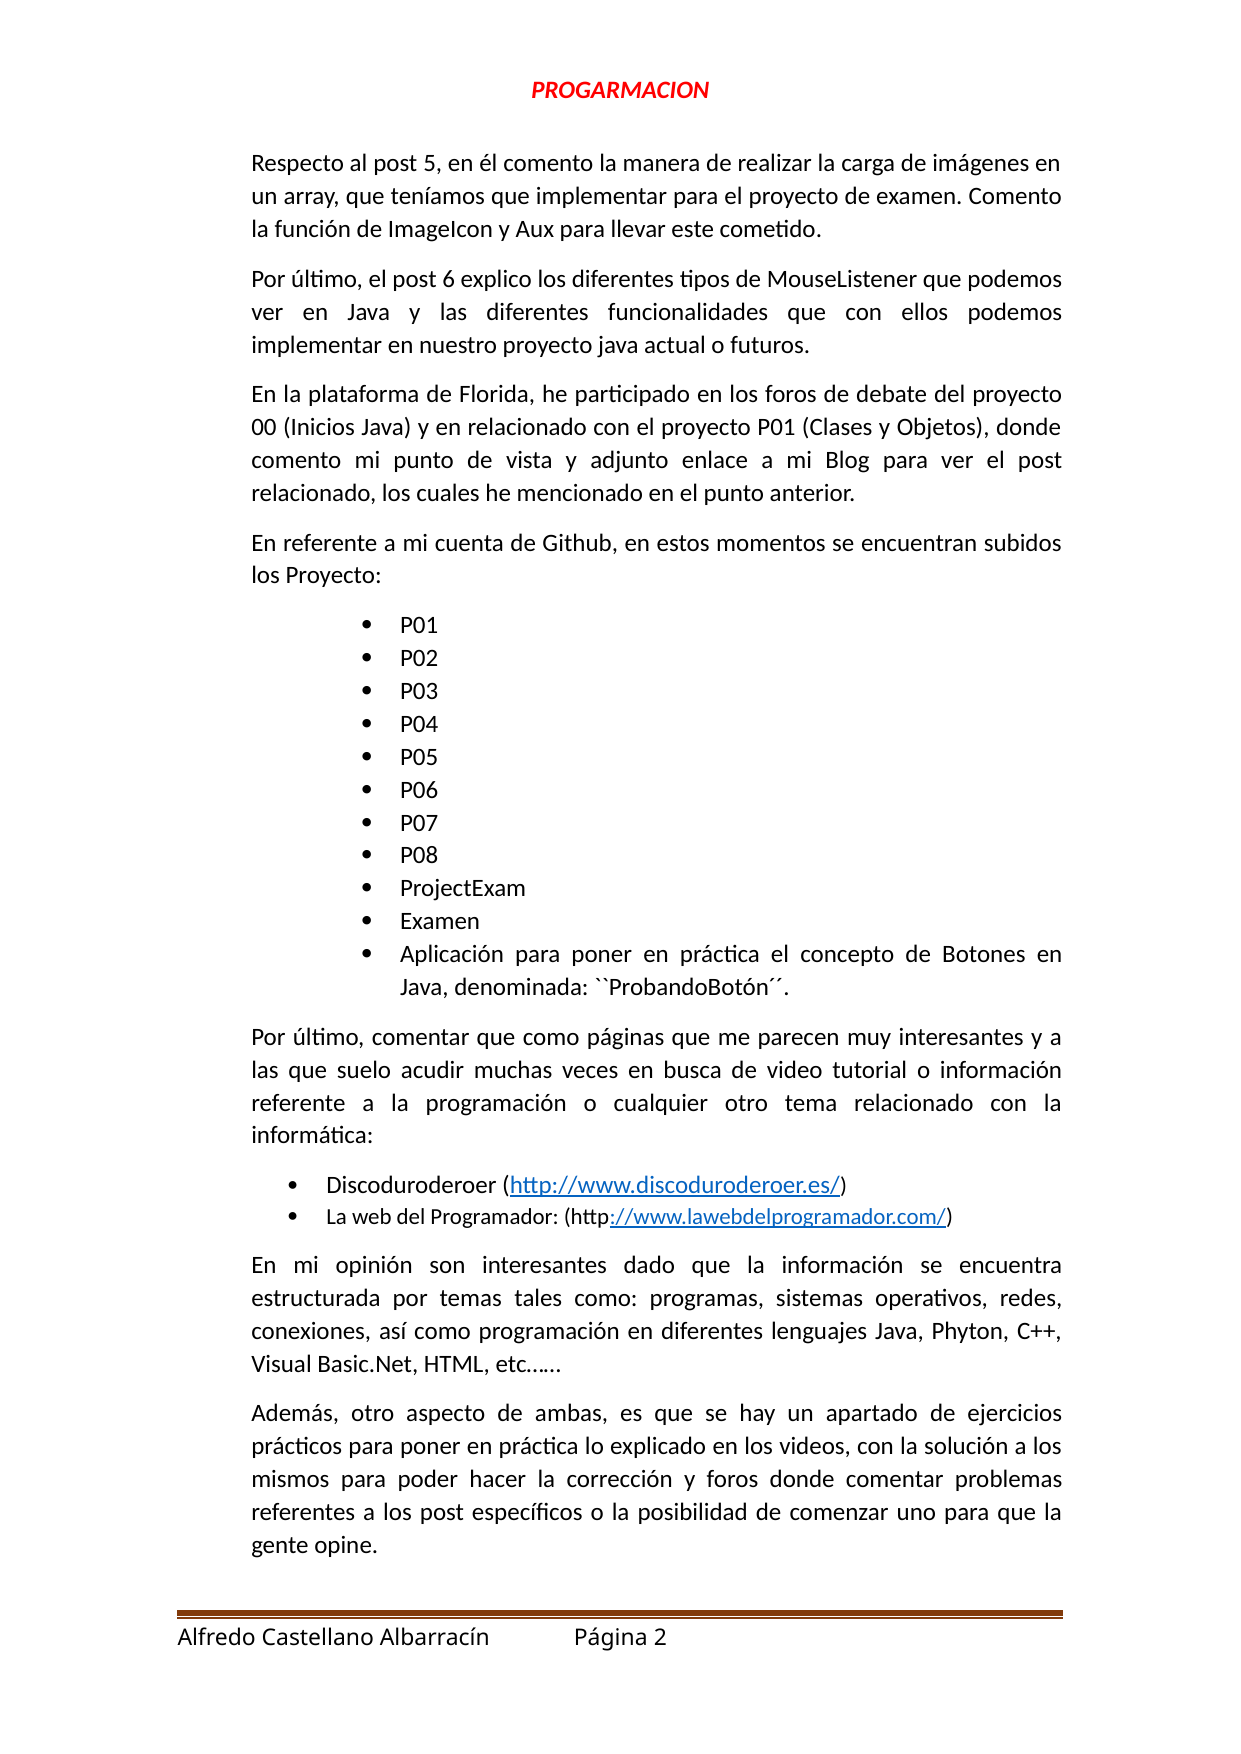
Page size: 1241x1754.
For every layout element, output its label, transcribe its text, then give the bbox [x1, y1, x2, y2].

list La web del Programador: (http://www.lawebdelprogramador.com/) [288, 1202, 1063, 1230]
text Además, otro aspecto de ambas, es que se hay un apartado de ejercicios prácticos para poner en práctica lo explicado en los videos, con la solución a los mismos para poder hacer la corrección y foros donde comentar problemas referentes a los post específicos o la posibilidad de comenzar uno para que la gente opine. [251, 1397, 1063, 1559]
list P07 [362, 807, 1063, 837]
list P02 [362, 642, 1063, 673]
list Aplicación para poner en práctica el concepto de Botones en Java, denominada: ``ProbandoBotón´´. [362, 938, 1063, 1002]
list P03 [362, 675, 1063, 706]
list Discoduroderoer (http://www.discoduroderoer.es/) [288, 1169, 1063, 1200]
list P08 [362, 840, 1063, 870]
text Por último, el post 6 explico los diferentes tipos de MouseListener que podemos ver en Java y las diferentes funcionalidades que con ellos podemos implementar en nuestro proyecto java actual o futuros. [251, 263, 1063, 359]
list P04 [362, 708, 1063, 738]
list P05 [362, 741, 1063, 771]
text Por último, comentar que como páginas que me parecen muy interesantes y a las que suelo acudir muchas veces en busca de video tutorial o información referente a la programación o cualquier otro tema relacionado con la informática: [251, 1021, 1063, 1150]
list P01 [362, 609, 1063, 640]
text En referente a mi cuenta de Github, en estos momentos se encuentran subidos los Proyecto: [251, 527, 1063, 590]
text En la plataforma de Florida, he participado en los foros de debate del proyecto 00 (Inicios Java) y en relacionado con el proyecto P01 (Clases y Objetos), donde comento mi punto de vista y adjunto enlace a mi Blog para ver el post relacionado, los cuales he mencionado en el punto anterior. [251, 378, 1063, 508]
list ProjectExam [362, 873, 1063, 903]
text Respecto al post 5, en él comento la manera de realizar la carga de imágenes en un array, que teníamos que implementar para el proyecto de examen. Comento la función de ImageIcon y Aux para llevar este cometido. [251, 148, 1063, 244]
list P06 [362, 774, 1063, 804]
list Examen [362, 906, 1063, 936]
text En mi opinión son interesantes dado que la información se encuentra estructurada por temas tales como: programas, sistemas operativos, redes, conexiones, así como programación en diferentes lenguajes Java, Phyton, C++, Visual Basic.Net, HTML, etc…… [251, 1249, 1063, 1378]
